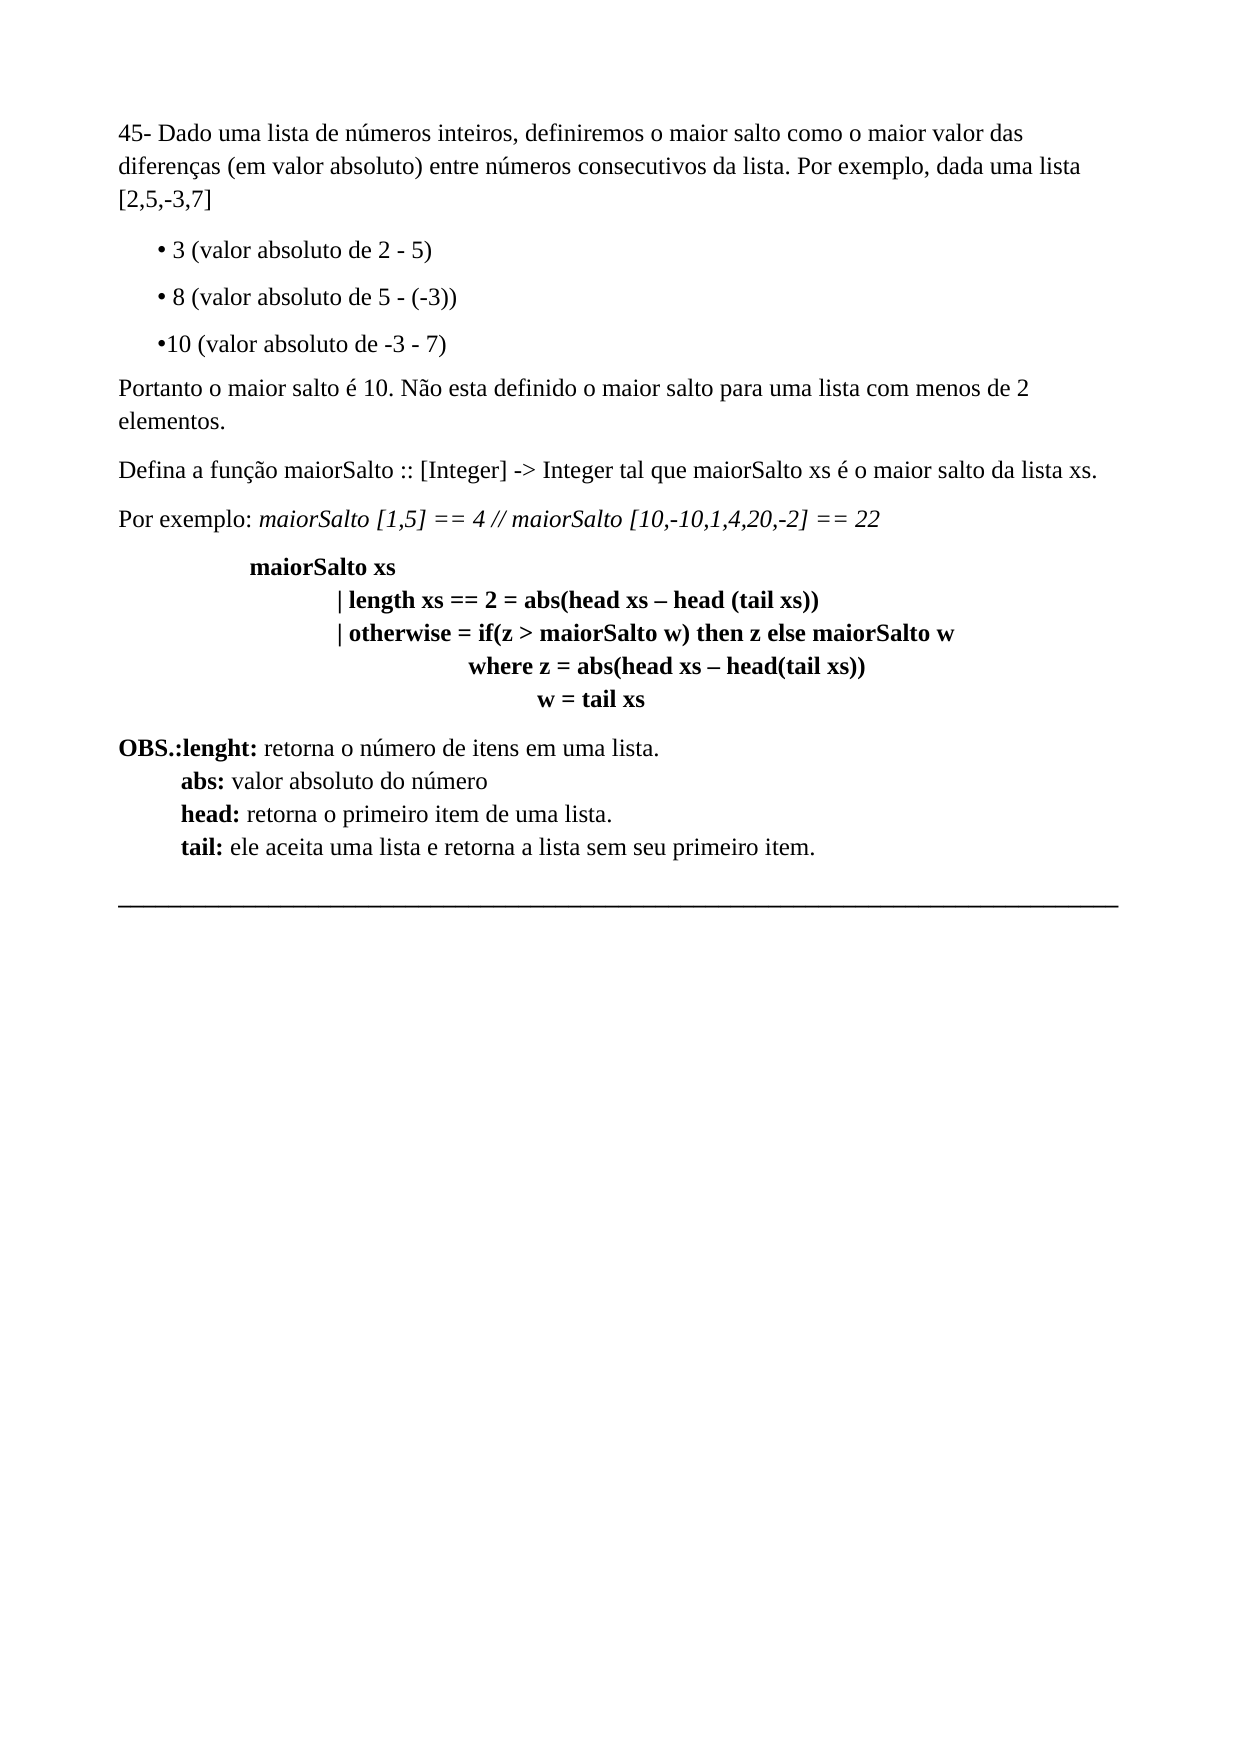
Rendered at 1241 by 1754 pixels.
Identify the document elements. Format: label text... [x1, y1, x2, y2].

text Por exemplo: maiorSalto [1,5] == 4 // maiorSalto [10,-10,1,4,20,-2] == 22 [118, 504, 1122, 532]
text maiorSalto xs | length xs == 2 = abs(head xs – head (tail xs)) | otherwise = if(z > maiorSalto w) then z else maiorSalto w where z = abs(head xs – head(tail xs)) w = tail xs [118, 552, 1122, 713]
text Portanto o maior salto é 10. Não esta definido o maior salto para uma lista com menos de 2 elementos. [118, 373, 1122, 435]
text Defina a função maiorSalto :: [Integer] -> Integer tal que maiorSalto xs é o maior salto da lista xs. [118, 455, 1122, 484]
text 45- Dado uma lista de números inteiros, definiremos o maior salto como o maior valor das diferenças (em valor absoluto) entre números consecutivos da lista. Por exemplo, dada uma lista [2,5,-3,7] [118, 118, 1122, 213]
list 10 (valor absoluto de -3 - 7) [118, 327, 1122, 358]
text OBS.:lenght: retorna o número de itens em uma lista. abs: valor absoluto do número head: retorna o primeiro item de uma lista. tail: ele aceita uma lista e retorna a lista sem seu primeiro item. [118, 733, 1122, 861]
list 3 (valor absoluto de 2 - 5) [118, 233, 1122, 264]
list 8 (valor absoluto de 5 - (-3)) [118, 280, 1122, 311]
text ________________________________________________________________________________ [118, 881, 1122, 909]
